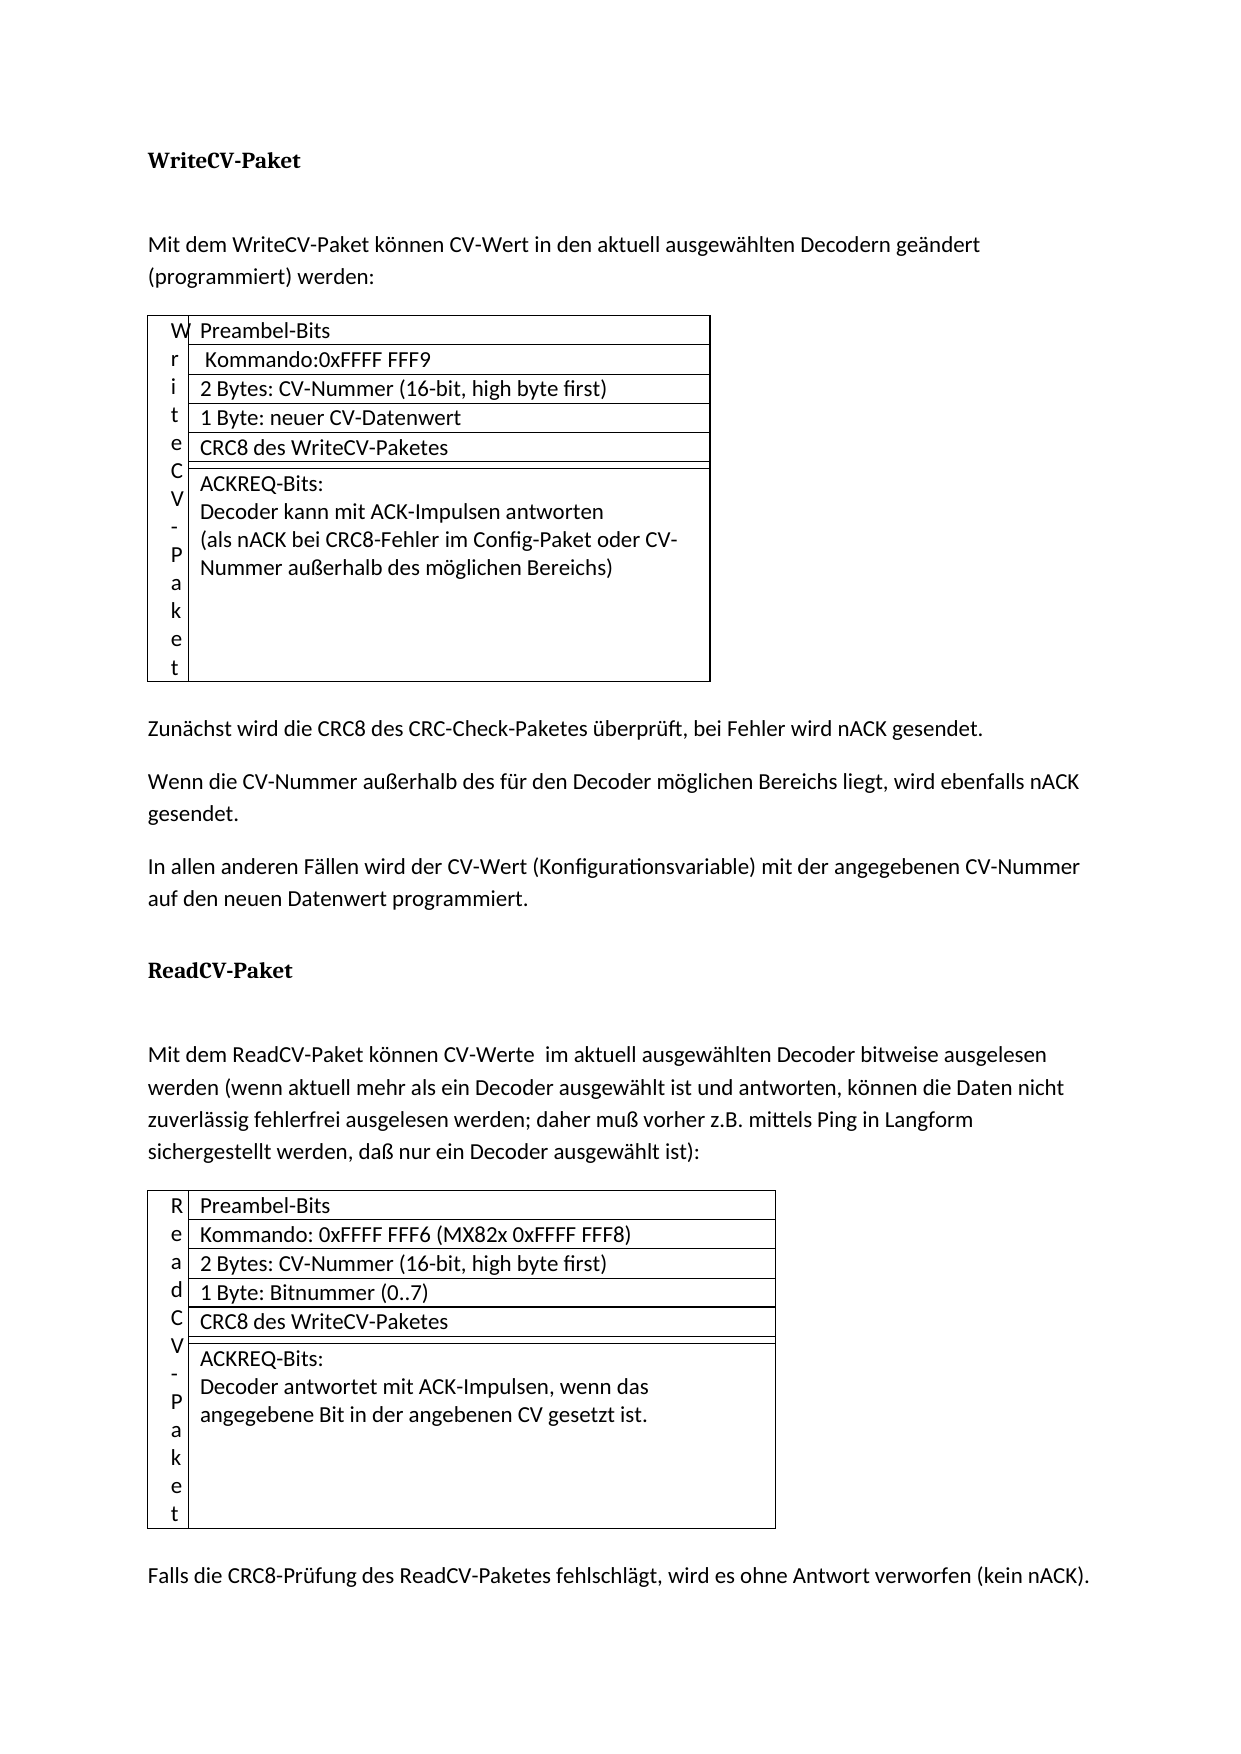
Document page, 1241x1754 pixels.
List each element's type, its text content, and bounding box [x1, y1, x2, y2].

table_cell ACKREQ-Bits: Decoder kann mit ACK-Impulsen antworten (als nACK bei CRC8-Fehler im Config-Paket oder CV-Nummer außerhalb des möglichen Bereichs) [189, 469, 709, 681]
table_cell ACKREQ-Bits: Decoder antwortet mit ACK-Impulsen, wenn das angegebene Bit in der angebenen CV gesetzt ist. [189, 1344, 775, 1527]
table_cell Kommando: 0xFFFF FFF6 (MX82x 0xFFFF FFF8) [189, 1220, 775, 1248]
table_cell CRC8 des WriteCV-Paketes [189, 1308, 775, 1336]
table_cell [189, 1337, 775, 1343]
table_cell 2 Bytes: CV-Nummer (16-bit, high byte first) [189, 375, 709, 402]
table_header Preambel-Bits [189, 1191, 775, 1219]
table_cell 1 Byte: Bitnummer (0..7) [189, 1279, 775, 1306]
table_header Preambel-Bits [189, 316, 709, 344]
text Wenn die CV-Nummer außerhalb des für den Decoder möglichen Bereichs liegt, wird ebenfalls nACK gesendet. [148, 767, 1093, 827]
table_cell Kommando:0xFFFF FFF9 [189, 345, 709, 373]
table_header ReadCV-Paket [148, 1191, 188, 1527]
text Mit dem ReadCV-Paket können CV-Werte im aktuell ausgewählten Decoder bitweise ausgelesen werden (wenn aktuell mehr als ein Decoder ausgewählt ist und antworten, können die Daten nicht zuverlässig fehlerfrei ausgelesen werden; daher muß vorher z.B. mittels Ping in Langform sichergestellt werden, daß nur ein Decoder ausgewählt ist): [148, 1041, 1093, 1165]
subtitle ReadCV-Paket [148, 958, 1093, 984]
text Falls die CRC8-Prüfung des ReadCV-Paketes fehlschlägt, wird es ohne Antwort verworfen (kein nACK). [148, 1528, 1093, 1589]
text In allen anderen Fällen wird der CV-Wert (Konfigurationsvariable) mit der angegebenen CV-Nummer auf den neuen Datenwert programmiert. [148, 852, 1093, 912]
table_cell 1 Byte: neuer CV-Datenwert [189, 404, 709, 432]
text Zunächst wird die CRC8 des CRC-Check-Paketes überprüft, bei Fehler wird nACK gesendet. [148, 682, 1093, 742]
subtitle WriteCV-Paket [148, 148, 1093, 174]
text Mit dem WriteCV-Paket können CV-Wert in den aktuell ausgewählten Decodern geändert (programmiert) werden: [148, 230, 1093, 290]
table_header WriteCV-Paket [148, 316, 188, 681]
table_cell 2 Bytes: CV-Nummer (16-bit, high byte first) [189, 1249, 775, 1277]
table_cell [189, 462, 709, 468]
table_cell CRC8 des WriteCV-Paketes [189, 433, 709, 461]
